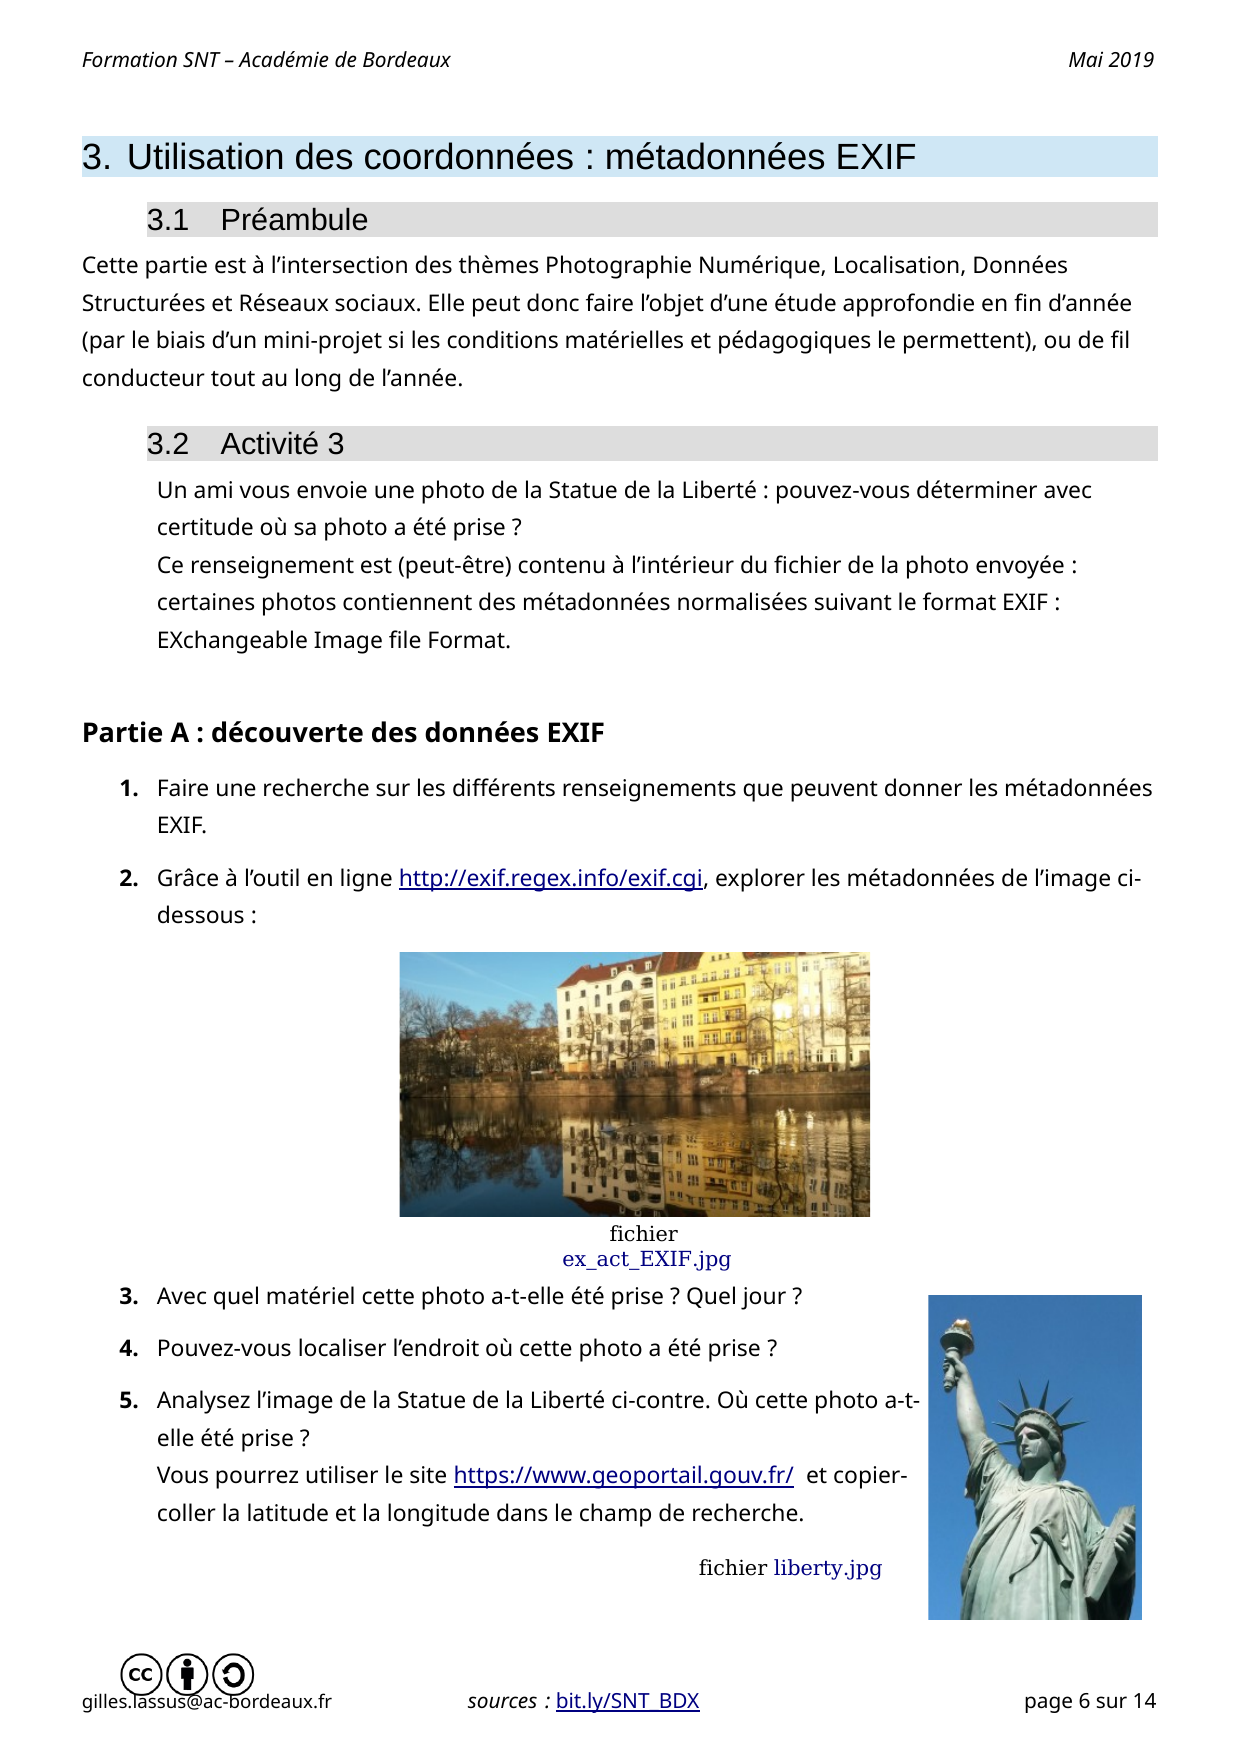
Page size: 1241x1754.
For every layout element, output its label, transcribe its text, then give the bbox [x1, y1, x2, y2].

list Analysez l’image de la Statue de la Liberté ci-contre. Où cette photo a-t-elle été prise ? Vous pourrez utiliser le site https://www.geoportail.gouv.fr/ et copier-coller la latitude et la longitude dans le champ de recherche. [119, 1384, 928, 1528]
text Partie A : découverte des données EXIF [82, 713, 1158, 750]
subtitle Préambule [147, 202, 1158, 237]
list Faire une recherche sur les différents renseignements que peuvent donner les métadonnées EXIF. [119, 772, 1158, 841]
picture [118, 1651, 255, 1698]
list Pouvez-vous localiser l’endroit où cette photo a été prise ? [119, 1332, 928, 1363]
subtitle Utilisation des coordonnées : métadonnées EXIF [82, 136, 1158, 177]
picture [399, 952, 871, 1217]
list Un ami vous envoie une photo de la Statue de la Liberté : pouvez-vous déterminer avec certitude où sa photo a été prise ? Ce renseignement est (peut-être) contenu à l’intérieur du fichier de la photo envoyée : certaines photos contiennent des métadonnées normalisées suivant le format EXIF : EXchangeable Image file Format. [119, 473, 1158, 692]
subtitle Activité 3 [147, 426, 1158, 461]
list Grâce à l’outil en ligne http://exif.regex.info/exif.cgi, explorer les métadonnées de l’image ci-dessous : [119, 861, 1158, 999]
list Avec quel matériel cette photo a-t-elle été prise ? Quel jour ? [119, 1280, 1158, 1311]
text Cette partie est à l’intersection des thèmes Photographie Numérique, Localisation, Données Structurées et Réseaux sociaux. Elle peut donc faire l’objet d’une étude approfondie en fin d’année (par le biais d’un mini-projet si les conditions matérielles et pédagogiques le permettent), ou de fil conducteur tout au long de l’année. [82, 249, 1158, 393]
picture [928, 1295, 1142, 1620]
